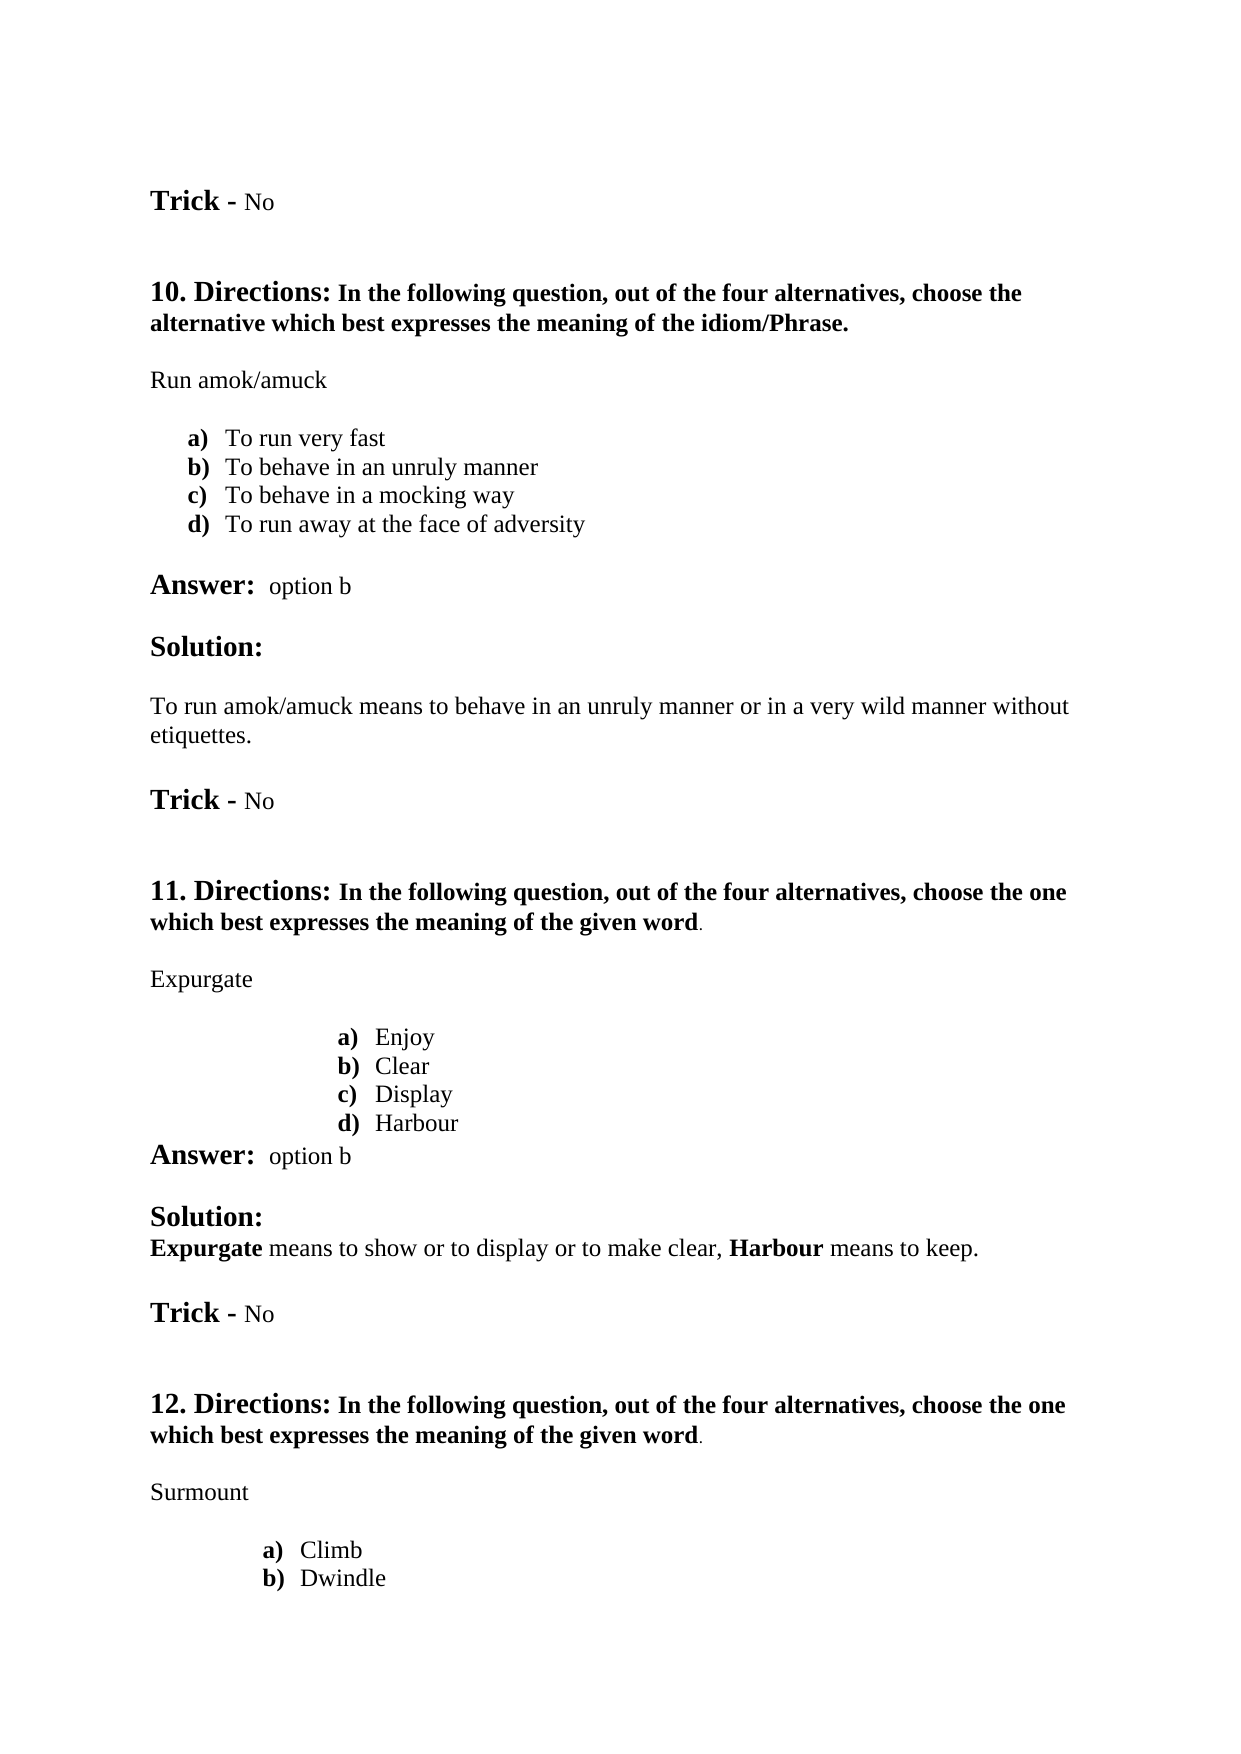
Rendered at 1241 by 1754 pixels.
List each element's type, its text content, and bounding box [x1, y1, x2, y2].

list Display [337, 1079, 1090, 1108]
list To run away at the face of adversity [187, 509, 1090, 538]
list Enjoy [337, 1022, 1090, 1051]
text Run amok/amuck [150, 366, 1090, 394]
text Trick - No [150, 1295, 1090, 1329]
list Dwindle [262, 1563, 1090, 1592]
list To run very fast [187, 423, 1090, 452]
list Clear [337, 1051, 1090, 1079]
text Answer: option b [150, 1137, 1090, 1171]
list To behave in an unruly manner [187, 452, 1090, 481]
text Surmount [150, 1477, 1090, 1506]
text Answer: option b [150, 567, 1090, 600]
text 12. Directions: In the following question, out of the four alternatives, choose the one which best expresses the meaning of the given word. [150, 1386, 1090, 1448]
list To behave in a mocking way [187, 481, 1090, 509]
list Harbour [337, 1108, 1090, 1137]
text Expurgate means to show or to display or to make clear, Harbour means to keep. [150, 1233, 1090, 1262]
text To run amok/amuck means to behave in an unruly manner or in a very wild manner without etiquettes. [150, 691, 1090, 749]
text 10. Directions: In the following question, out of the four alternatives, choose the alternative which best expresses the meaning of the idiom/Phrase. [150, 274, 1090, 337]
text Solution: [150, 629, 1090, 663]
text Trick - No [150, 782, 1090, 816]
text Trick - No [150, 183, 1090, 217]
list Climb [262, 1535, 1090, 1563]
text Expurgate [150, 964, 1090, 993]
text 11. Directions: In the following question, out of the four alternatives, choose the one which best expresses the meaning of the given word. [150, 873, 1090, 936]
text Solution: [150, 1199, 1090, 1233]
